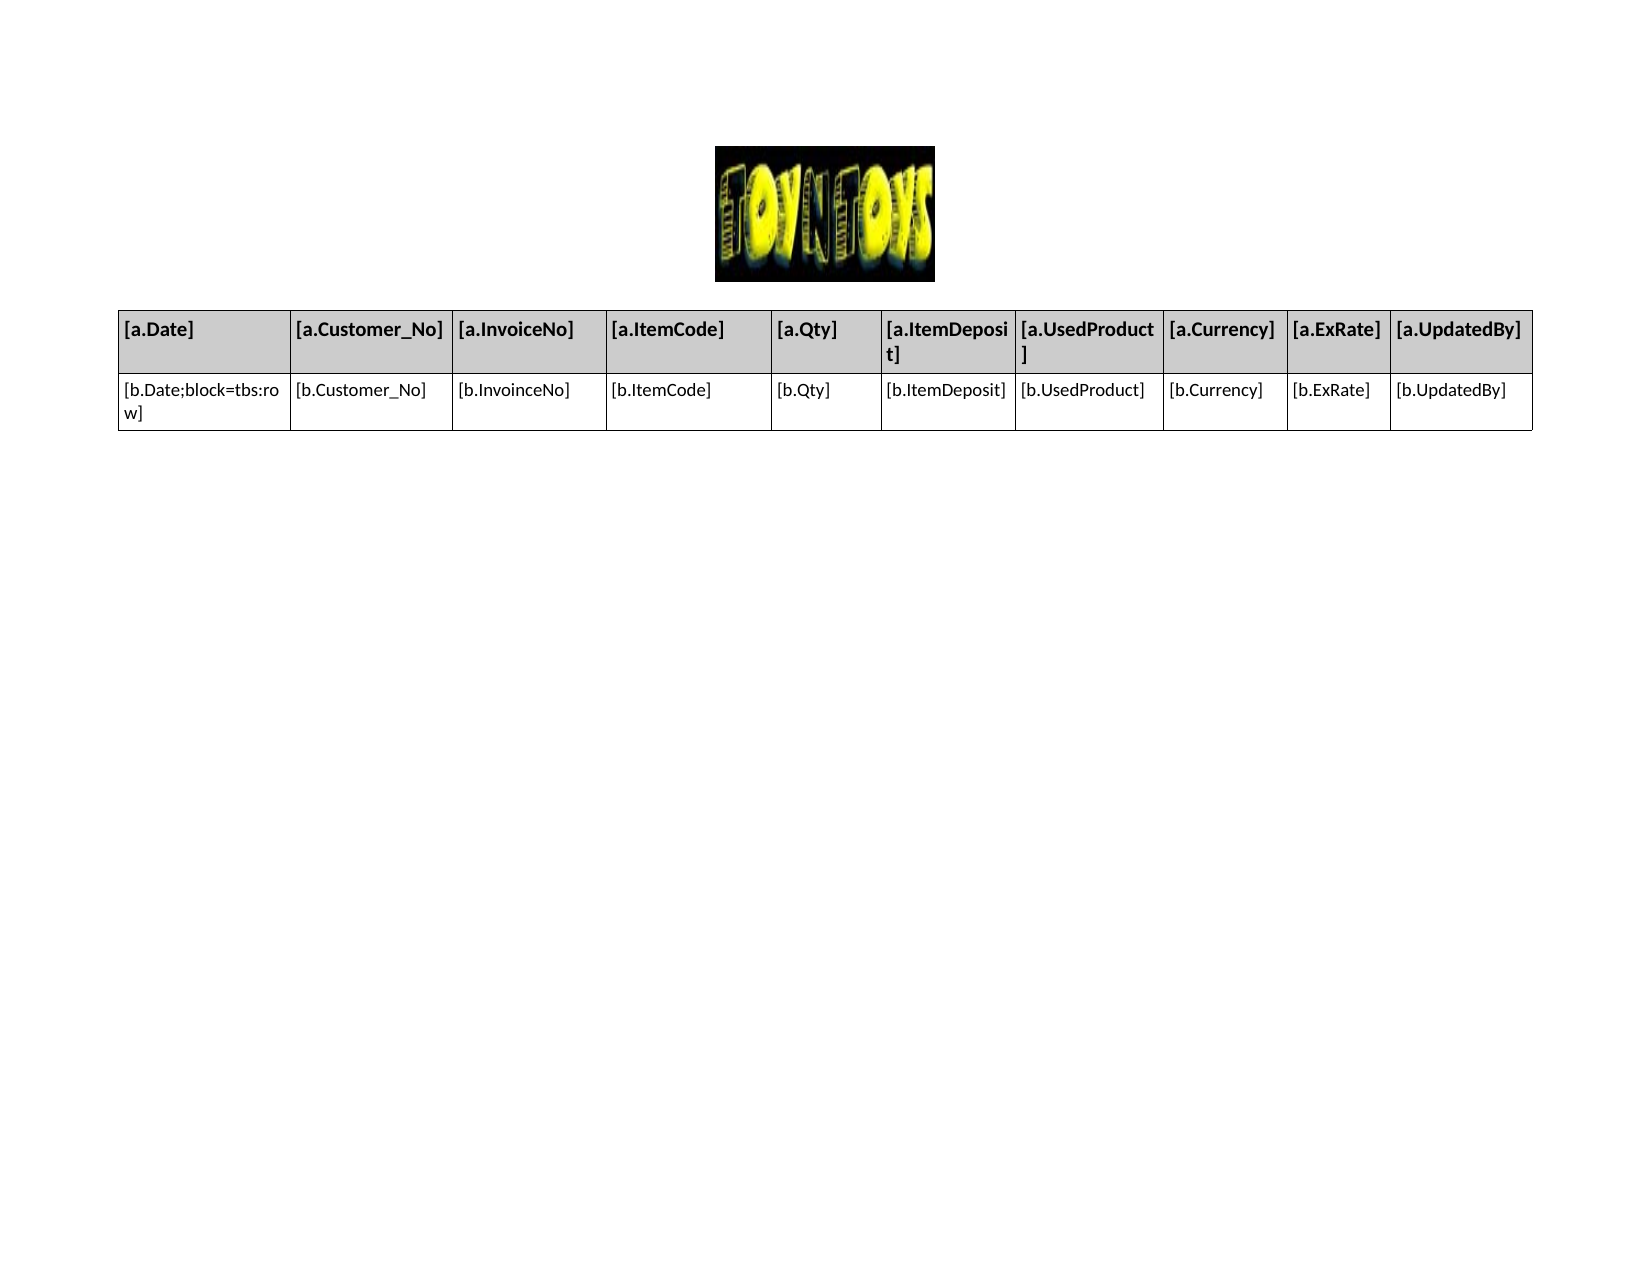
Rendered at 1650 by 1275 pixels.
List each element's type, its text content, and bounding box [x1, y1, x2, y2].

table_cell [b.Date;block=tbs:row] [119, 374, 290, 430]
table_header [a.ExRate] [1288, 311, 1390, 373]
table_cell [b.Customer_No] [291, 374, 452, 430]
table_header [a.Date] [119, 311, 290, 373]
table_cell [b.UsedProduct] [1016, 374, 1163, 430]
table_header [a.ItemDeposit] [882, 311, 1015, 373]
table_header [a.Currency] [1164, 311, 1287, 373]
table_cell [b.Qty] [772, 374, 881, 430]
table_cell [b.InvoinceNo] [453, 374, 606, 430]
table_cell [b.ItemDeposit] [882, 374, 1015, 430]
table_cell [b.UpdatedBy] [1391, 374, 1532, 430]
table_header [a.Customer_No] [291, 311, 452, 373]
table_header [a.UsedProduct] [1016, 311, 1163, 373]
table_cell [b.ExRate] [1288, 374, 1390, 430]
picture [715, 146, 935, 282]
table_header [a.ItemCode] [607, 311, 771, 373]
table_header [a.Qty] [772, 311, 881, 373]
table_header [a.UpdatedBy] [1391, 311, 1532, 373]
table_cell [b.ItemCode] [607, 374, 771, 430]
table_cell [b.Currency] [1164, 374, 1287, 430]
table_header [a.InvoiceNo] [453, 311, 606, 373]
